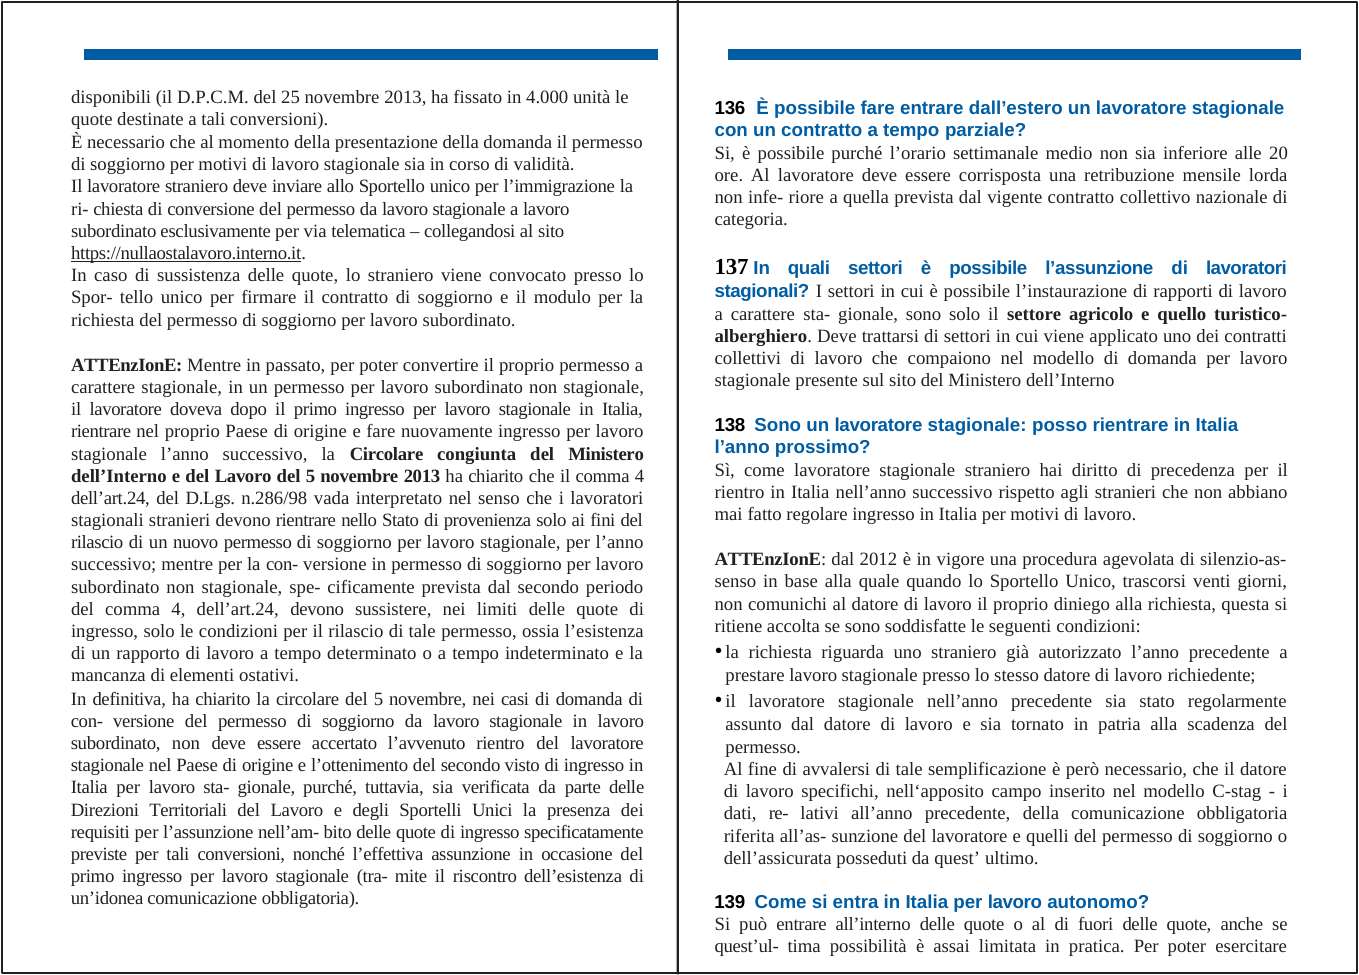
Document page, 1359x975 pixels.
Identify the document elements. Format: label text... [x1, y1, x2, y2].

text In definitiva, ha chiarito la circolare del 5 novembre, nei casi di domanda di con- versione del permesso di soggiorno da lavoro stagionale in lavoro subordinato, non deve essere accertato l’avvenuto rientro del lavoratore stagionale nel Paese di origine e l’ottenimento del secondo visto di ingresso in Italia per lavoro sta- gionale, purché, tuttavia, sia verificata da parte delle Direzioni Territoriali del Lavoro e degli Sportelli Unici la presenza dei requisiti per l’assunzione nell’am- bito delle quote di ingresso specificatamente previste per tali conversioni, nonché l’effettiva assunzione in occasione del primo ingresso per lavoro stagionale (tra- mite il riscontro dell’esistenza di un’idonea comunicazione obbligatoria). [71, 687, 644, 909]
list il lavoratore stagionale nell’anno precedente sia stato regolarmente assunto dal datore di lavoro e sia tornato in patria alla scadenza del permesso. [714, 686, 1288, 757]
text Si può entrare all’interno delle quote o al di fuori delle quote, anche se quest’ul- tima possibilità è assai limitata in pratica. Per poter esercitare [714, 913, 1288, 956]
text ATTEnzIonE: dal 2012 è in vigore una procedura agevolata di silenzio-as- senso in base alla quale quando lo Sportello Unico, trascorsi venti giorni, non comunichi al datore di lavoro il proprio diniego alla richiesta, questa si ritiene accolta se sono soddisfatte le seguenti condizioni: [714, 548, 1288, 636]
text È necessario che al momento della presentazione della domanda il permesso di soggiorno per motivi di lavoro stagionale sia in corso di validità. [71, 131, 646, 174]
list In quali settori è possibile l’assunzione di lavoratori stagionali? I settori in cui è possibile l’instaurazione di rapporti di lavoro a carattere sta- gionale, sono solo il settore agricolo e quello turistico-alberghiero. Deve trattarsi di settori in cui viene applicato uno dei contratti collettivi di lavoro che compaiono nel modello di domanda per lavoro stagionale presente sul sito del Ministero dell’Interno [714, 253, 1288, 391]
text disponibili (il D.P.C.M. del 25 novembre 2013, ha fissato in 4.000 unità le quote destinate a tali conversioni). [71, 86, 650, 130]
text In caso di sussistenza delle quote, lo straniero viene convocato presso lo Spor- tello unico per firmare il contratto di soggiorno e il modulo per la richiesta del permesso di soggiorno per lavoro subordinato. [71, 264, 644, 330]
text Si, è possibile purché l’orario settimanale medio non sia inferiore alle 20 ore. Al lavoratore deve essere corrisposta una retribuzione mensile lorda non infe- riore a quella prevista dal vigente contratto collettivo nazionale di categoria. [714, 142, 1288, 230]
subtitle Sono un lavoratore stagionale: posso rientrare in Italia l’anno prossimo? [714, 414, 1288, 458]
subtitle Come si entra in Italia per lavoro autonomo? [714, 891, 1339, 912]
subtitle È possibile fare entrare dall’estero un lavoratore stagionale con un contratto a tempo parziale? [714, 97, 1288, 141]
text Al fine di avvalersi di tale semplificazione è però necessario, che il datore di lavoro specifichi, nell‘apposito campo inserito nel modello C-stag - i dati, re- lativi all’anno precedente, della comunicazione obbligatoria riferita all’as- sunzione del lavoratore e quelli del permesso di soggiorno o dell’assicurata posseduti da quest’ ultimo. [723, 758, 1288, 868]
list la richiesta riguarda uno straniero già autorizzato l’anno precedente a prestare lavoro stagionale presso lo stesso datore di lavoro richiedente; [714, 637, 1288, 686]
text Il lavoratore straniero deve inviare allo Sportello unico per l’immigrazione la ri- chiesta di conversione del permesso da lavoro stagionale a lavoro subordinato esclusivamente per via telematica – collegandosi al sito https://nullaostalavoro.interno.it. [71, 175, 650, 263]
text ATTEnzIonE: Mentre in passato, per poter convertire il proprio permesso a carattere stagionale, in un permesso per lavoro subordinato non stagionale, il lavoratore doveva dopo il primo ingresso per lavoro stagionale in Italia, rientrare nel proprio Paese di origine e fare nuovamente ingresso per lavoro stagionale l’anno successivo, la Circolare congiunta del Ministero dell’Interno e del Lavoro del 5 novembre 2013 ha chiarito che il comma 4 dell’art.24, del D.Lgs. n.286/98 vada interpretato nel senso che i lavoratori stagionali stranieri devono rientrare nello Stato di provenienza solo ai fini del rilascio di un nuovo permesso di soggiorno per lavoro stagionale, per l’anno successivo; mentre per la con- versione in permesso di soggiorno per lavoro subordinato non stagionale, spe- cificamente prevista dal secondo periodo del comma 4, dell’art.24, devono sussistere, nei limiti delle quote di ingresso, solo le condizioni per il rilascio di tale permesso, ossia l’esistenza di un rapporto di lavoro a tempo determinato o a tempo indeterminato e la mancanza di elementi ostativi. [71, 354, 644, 686]
text Sì, come lavoratore stagionale straniero hai diritto di precedenza per il rientro in Italia nell’anno successivo rispetto agli stranieri che non abbiano mai fatto regolare ingresso in Italia per motivi di lavoro. [714, 459, 1288, 525]
